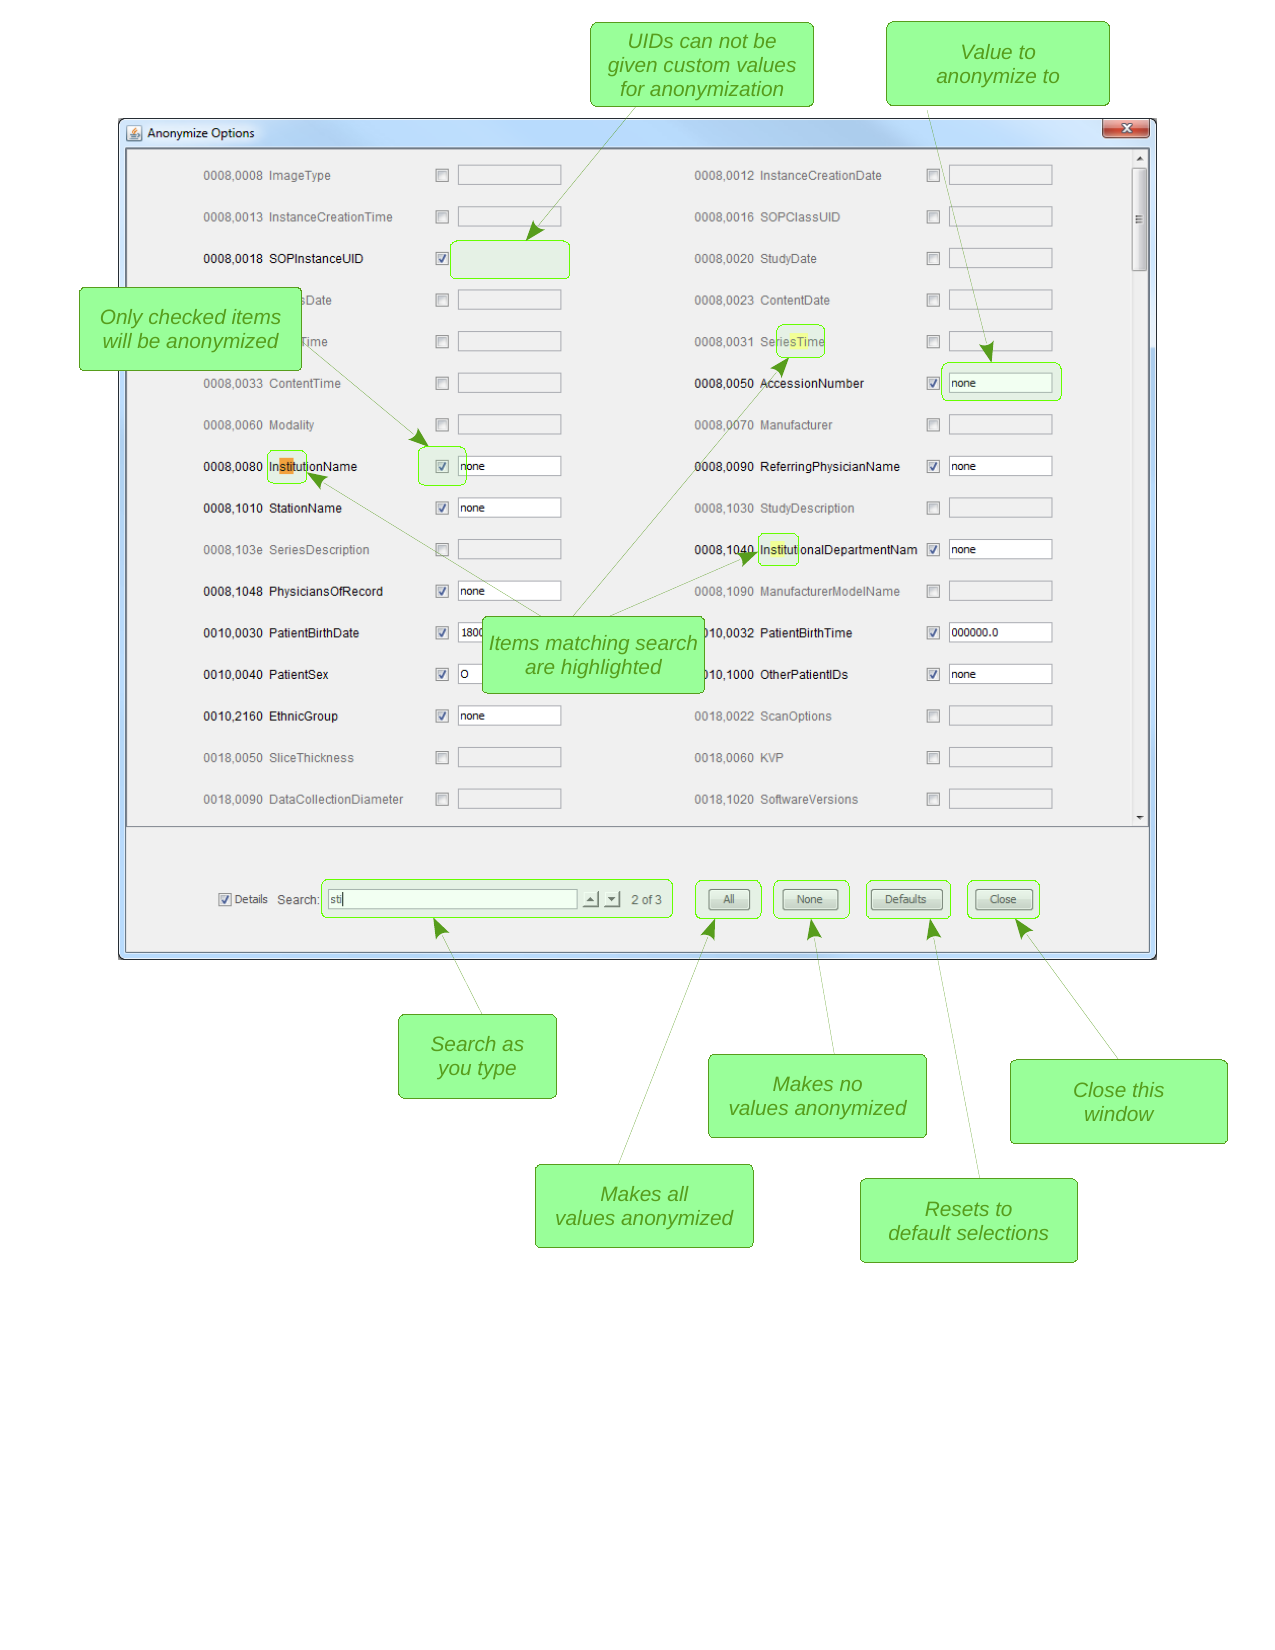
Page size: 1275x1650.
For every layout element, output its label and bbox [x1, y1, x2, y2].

picture [118, 118, 1157, 960]
